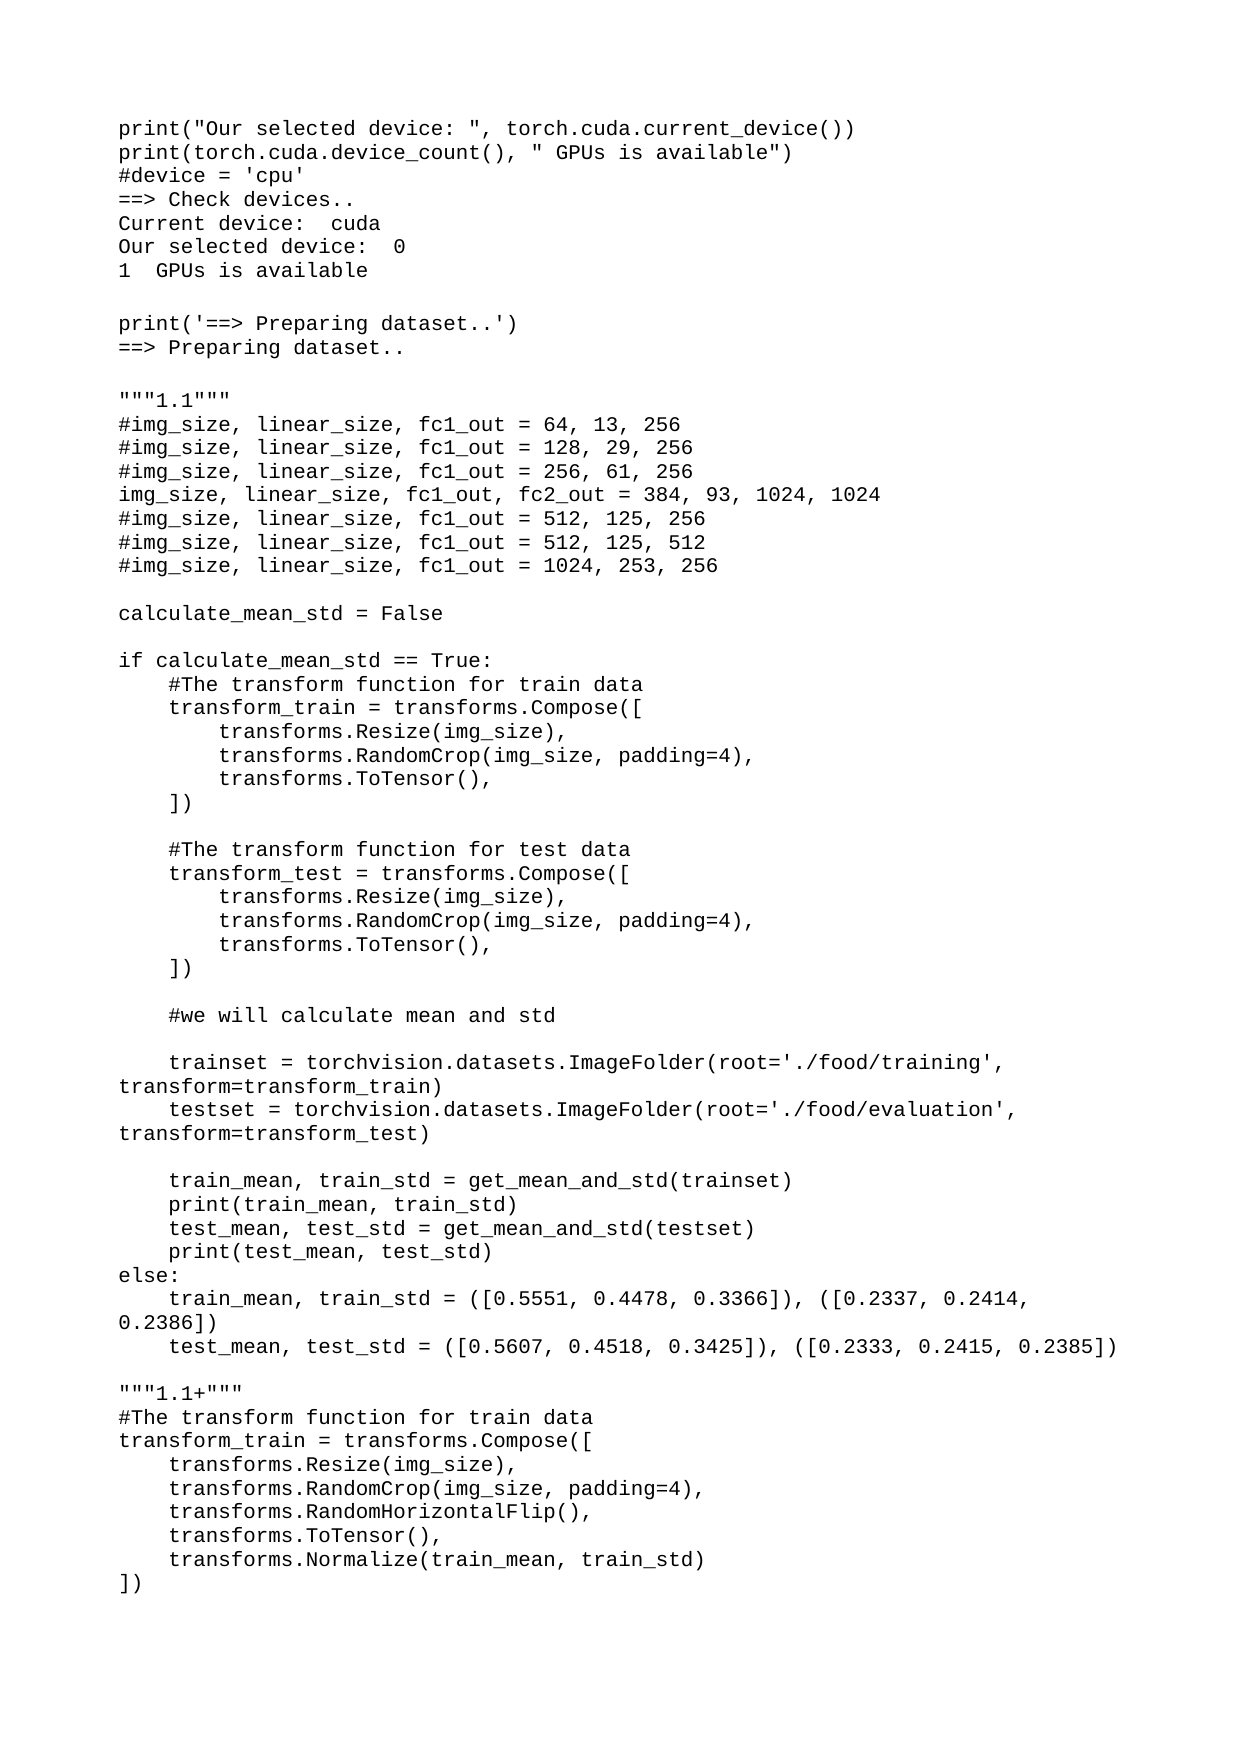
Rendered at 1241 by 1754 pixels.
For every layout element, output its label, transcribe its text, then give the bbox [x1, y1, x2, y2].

text transforms.ToTensor(), [118, 768, 1122, 792]
text #The transform function for test data [118, 839, 1122, 863]
text transforms.RandomCrop(img_size, padding=4), [118, 744, 1122, 768]
text transforms.RandomCrop(img_size, padding=4), [118, 910, 1122, 934]
text test_mean, test_std = ([0.5607, 0.4518, 0.3425]), ([0.2333, 0.2415, 0.2385]) [118, 1336, 1122, 1359]
text print(train_mean, train_std) [118, 1194, 1122, 1217]
text #img_size, linear_size, fc1_out = 1024, 253, 256 [118, 555, 1122, 579]
text """1.1+""" [118, 1383, 1122, 1407]
text 1 GPUs is available [118, 260, 1122, 284]
text trainset = torchvision.datasets.ImageFolder(root='./food/training', transform=transform_train) [118, 1052, 1122, 1099]
text transforms.Normalize(train_mean, train_std) [118, 1548, 1122, 1572]
text Our selected device: 0 [118, 236, 1122, 260]
text train_mean, train_std = ([0.5551, 0.4478, 0.3366]), ([0.2337, 0.2414, 0.2386]) [118, 1288, 1122, 1336]
text train_mean, train_std = get_mean_and_std(trainset) [118, 1170, 1122, 1194]
text ​ [118, 1596, 1122, 1619]
text transforms.Resize(img_size), [118, 1454, 1122, 1478]
text ]) [118, 957, 1122, 981]
text #img_size, linear_size, fc1_out = 64, 13, 256 [118, 413, 1122, 437]
text #The transform function for train data [118, 674, 1122, 697]
text ​ [118, 816, 1122, 839]
text #img_size, linear_size, fc1_out = 128, 29, 256 [118, 437, 1122, 461]
text transform_test = transforms.Compose([ [118, 863, 1122, 886]
text test_mean, test_std = get_mean_and_std(testset) [118, 1217, 1122, 1241]
text transforms.ToTensor(), [118, 934, 1122, 957]
text ​ [118, 579, 1122, 603]
text Current device: cuda [118, 213, 1122, 236]
text transform_train = transforms.Compose([ [118, 1430, 1122, 1454]
text else: [118, 1265, 1122, 1288]
text print('==> Preparing dataset..') [118, 313, 1122, 337]
text testset = torchvision.datasets.ImageFolder(root='./food/evaluation', transform=transform_test) [118, 1099, 1122, 1147]
text transforms.ToTensor(), [118, 1525, 1122, 1548]
text transforms.Resize(img_size), [118, 721, 1122, 744]
text #we will calculate mean and std [118, 1005, 1122, 1028]
text ]) [118, 792, 1122, 816]
text ​ [118, 626, 1122, 650]
text print("Our selected device: ", torch.cuda.current_device()) [118, 118, 1122, 142]
text calculate_mean_std = False [118, 603, 1122, 626]
text print(torch.cuda.device_count(), " GPUs is available") [118, 142, 1122, 165]
text ==> Preparing dataset.. [118, 337, 1122, 360]
text ]) [118, 1572, 1122, 1596]
text ​ [118, 981, 1122, 1005]
text print(test_mean, test_std) [118, 1241, 1122, 1265]
text transforms.RandomCrop(img_size, padding=4), [118, 1478, 1122, 1501]
text transform_train = transforms.Compose([ [118, 697, 1122, 721]
text #device = 'cpu' [118, 165, 1122, 189]
text transforms.Resize(img_size), [118, 886, 1122, 910]
text """1.1""" [118, 390, 1122, 413]
text #img_size, linear_size, fc1_out = 256, 61, 256 [118, 461, 1122, 484]
text #The transform function for train data [118, 1407, 1122, 1430]
text if calculate_mean_std == True: [118, 650, 1122, 674]
text img_size, linear_size, fc1_out, fc2_out = 384, 93, 1024, 1024 [118, 484, 1122, 508]
text ==> Check devices.. [118, 189, 1122, 213]
text #img_size, linear_size, fc1_out = 512, 125, 512 [118, 532, 1122, 555]
text transforms.RandomHorizontalFlip(), [118, 1501, 1122, 1525]
text #img_size, linear_size, fc1_out = 512, 125, 256 [118, 508, 1122, 532]
